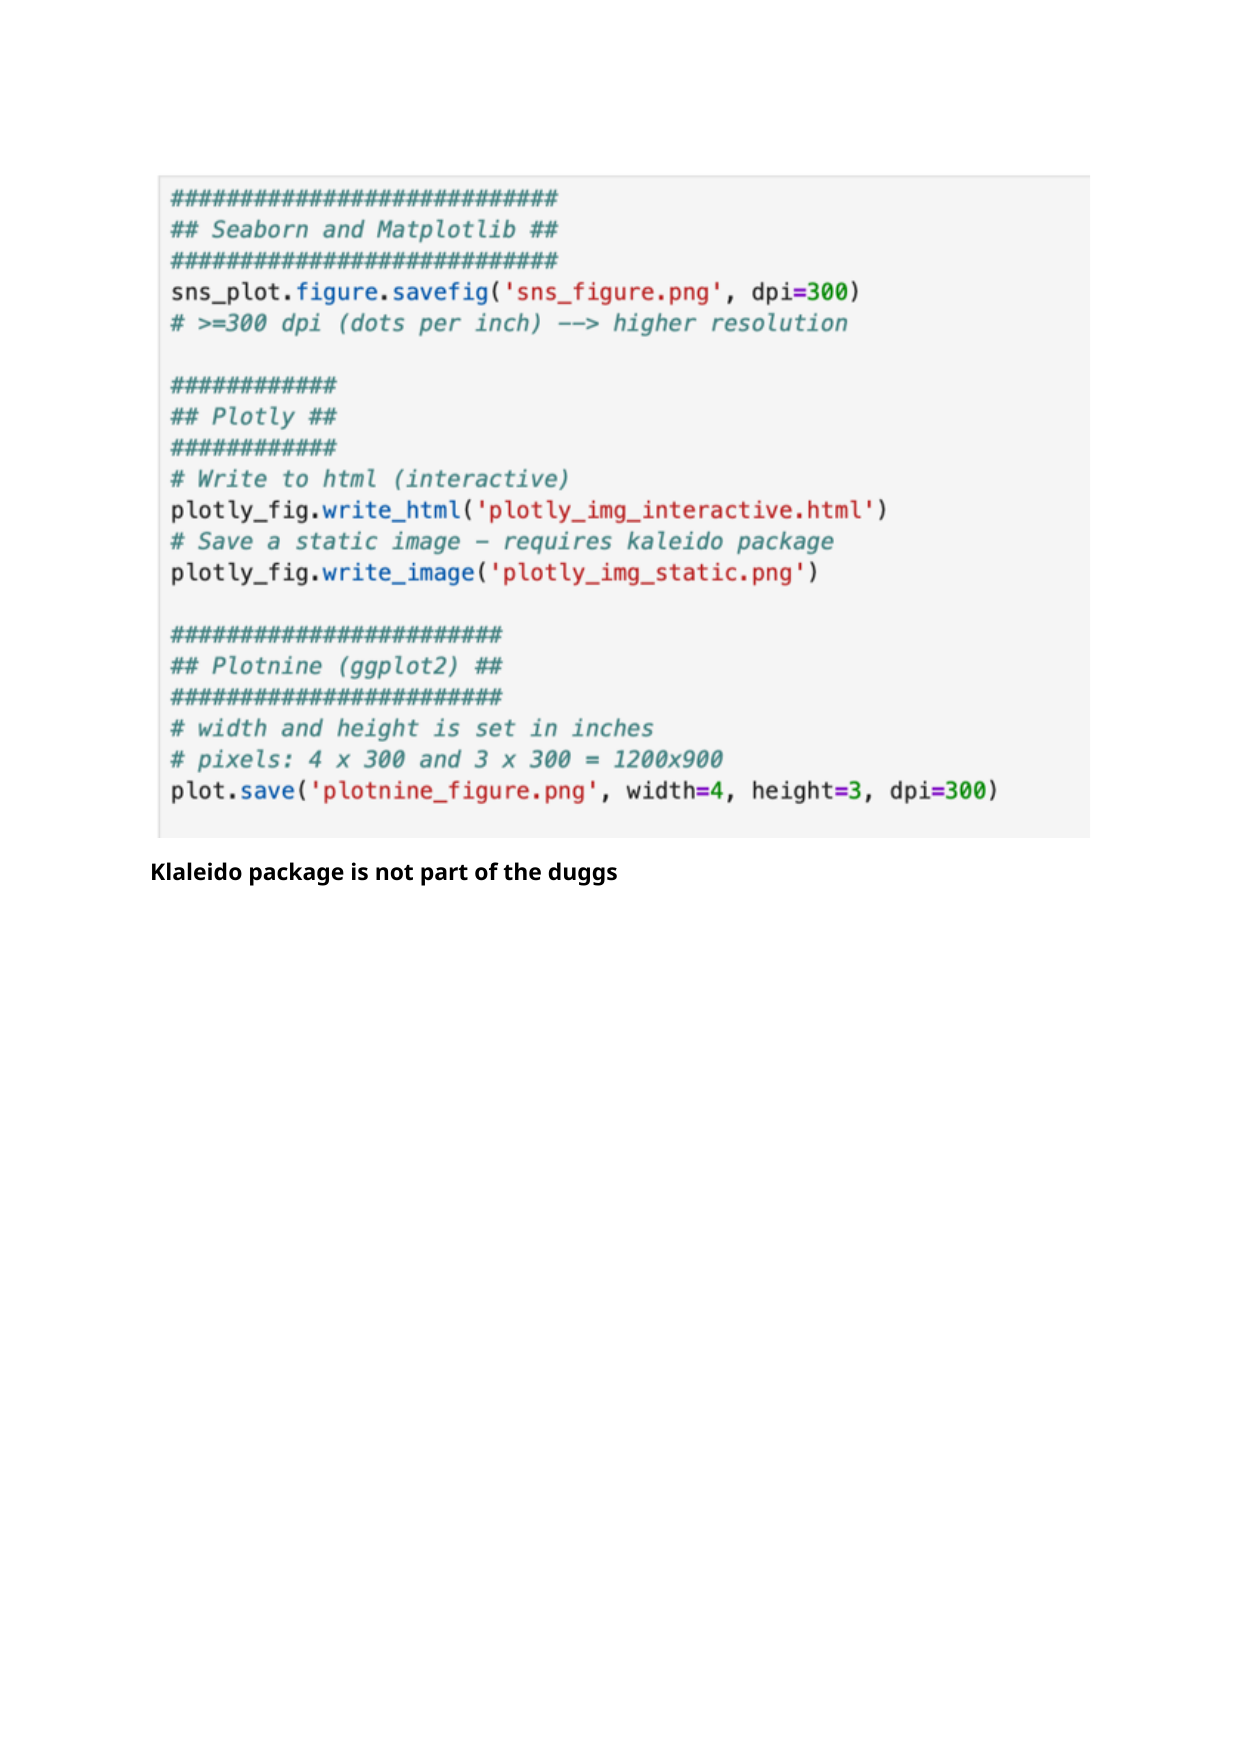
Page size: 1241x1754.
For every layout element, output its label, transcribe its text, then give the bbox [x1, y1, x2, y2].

text Klaleido package is not part of the duggs [150, 856, 1090, 887]
